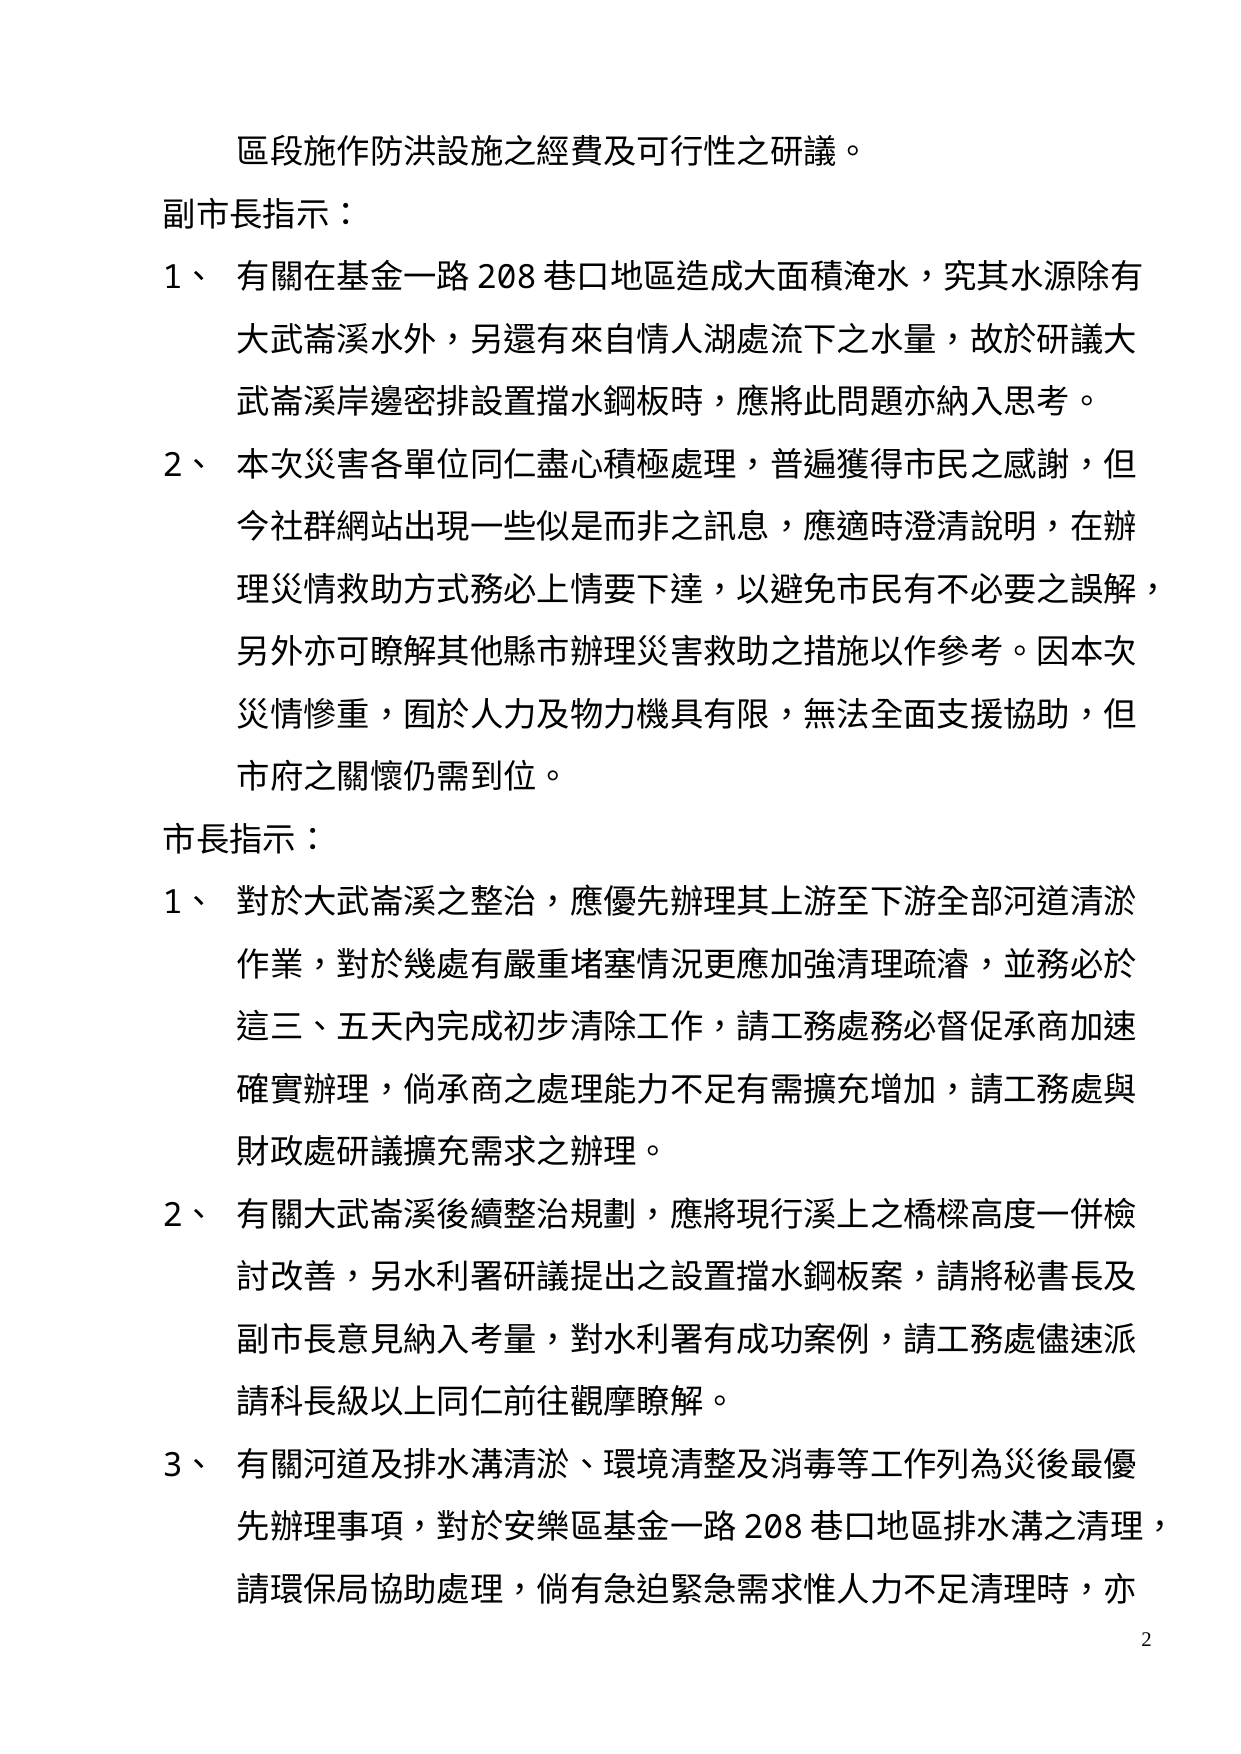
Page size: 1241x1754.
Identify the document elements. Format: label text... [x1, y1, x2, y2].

list 有關大武崙溪後續整治規劃，應將現行溪上之橋樑高度一併檢討改善，另水利署研議提出之設置擋水鋼板案，請將秘書長及副市長意見納入考量，對水利署有成功案例，請工務處儘速派請科長級以上同仁前往觀摩瞭解。 [162, 1170, 1152, 1420]
text 市長指示： [162, 795, 1152, 858]
list 對於大武崙溪之整治，應優先辦理其上游至下游全部河道清淤作業，對於幾處有嚴重堵塞情況更應加強清理疏濬，並務必於這三、五天內完成初步清除工作，請工務處務必督促承商加速確實辦理，倘承商之處理能力不足有需擴充增加，請工務處與財政處研議擴充需求之辦理。 [162, 858, 1152, 1170]
list 有關河道及排水溝清淤、環境清整及消毒等工作列為災後最優先辦理事項，對於安樂區基金一路208巷口地區排水溝之清理，請環保局協助處理，倘有急迫緊急需求惟人力不足清理時，亦請環保局、區公所研議委外辦理。 [162, 1420, 1152, 1608]
list 有關在基金一路208巷口地區造成大面積淹水，究其水源除有大武崙溪水外，另還有來自情人湖處流下之水量，故於研議大武崙溪岸邊密排設置擋水鋼板時，應將此問題亦納入思考。 [162, 233, 1152, 420]
list 本次災害各單位同仁盡心積極處理，普遍獲得市民之感謝，但今社群網站出現一些似是而非之訊息，應適時澄清說明，在辦理災情救助方式務必上情要下達，以避免市民有不必要之誤解，另外亦可瞭解其他縣市辦理災害救助之措施以作參考。因本次災情慘重，囿於人力及物力機具有限，無法全面支援協助，但市府之關懷仍需到位。 [162, 420, 1152, 795]
list 區段施作防洪設施之經費及可行性之研議。 [162, 108, 1152, 170]
text 副市長指示： [162, 170, 1152, 233]
